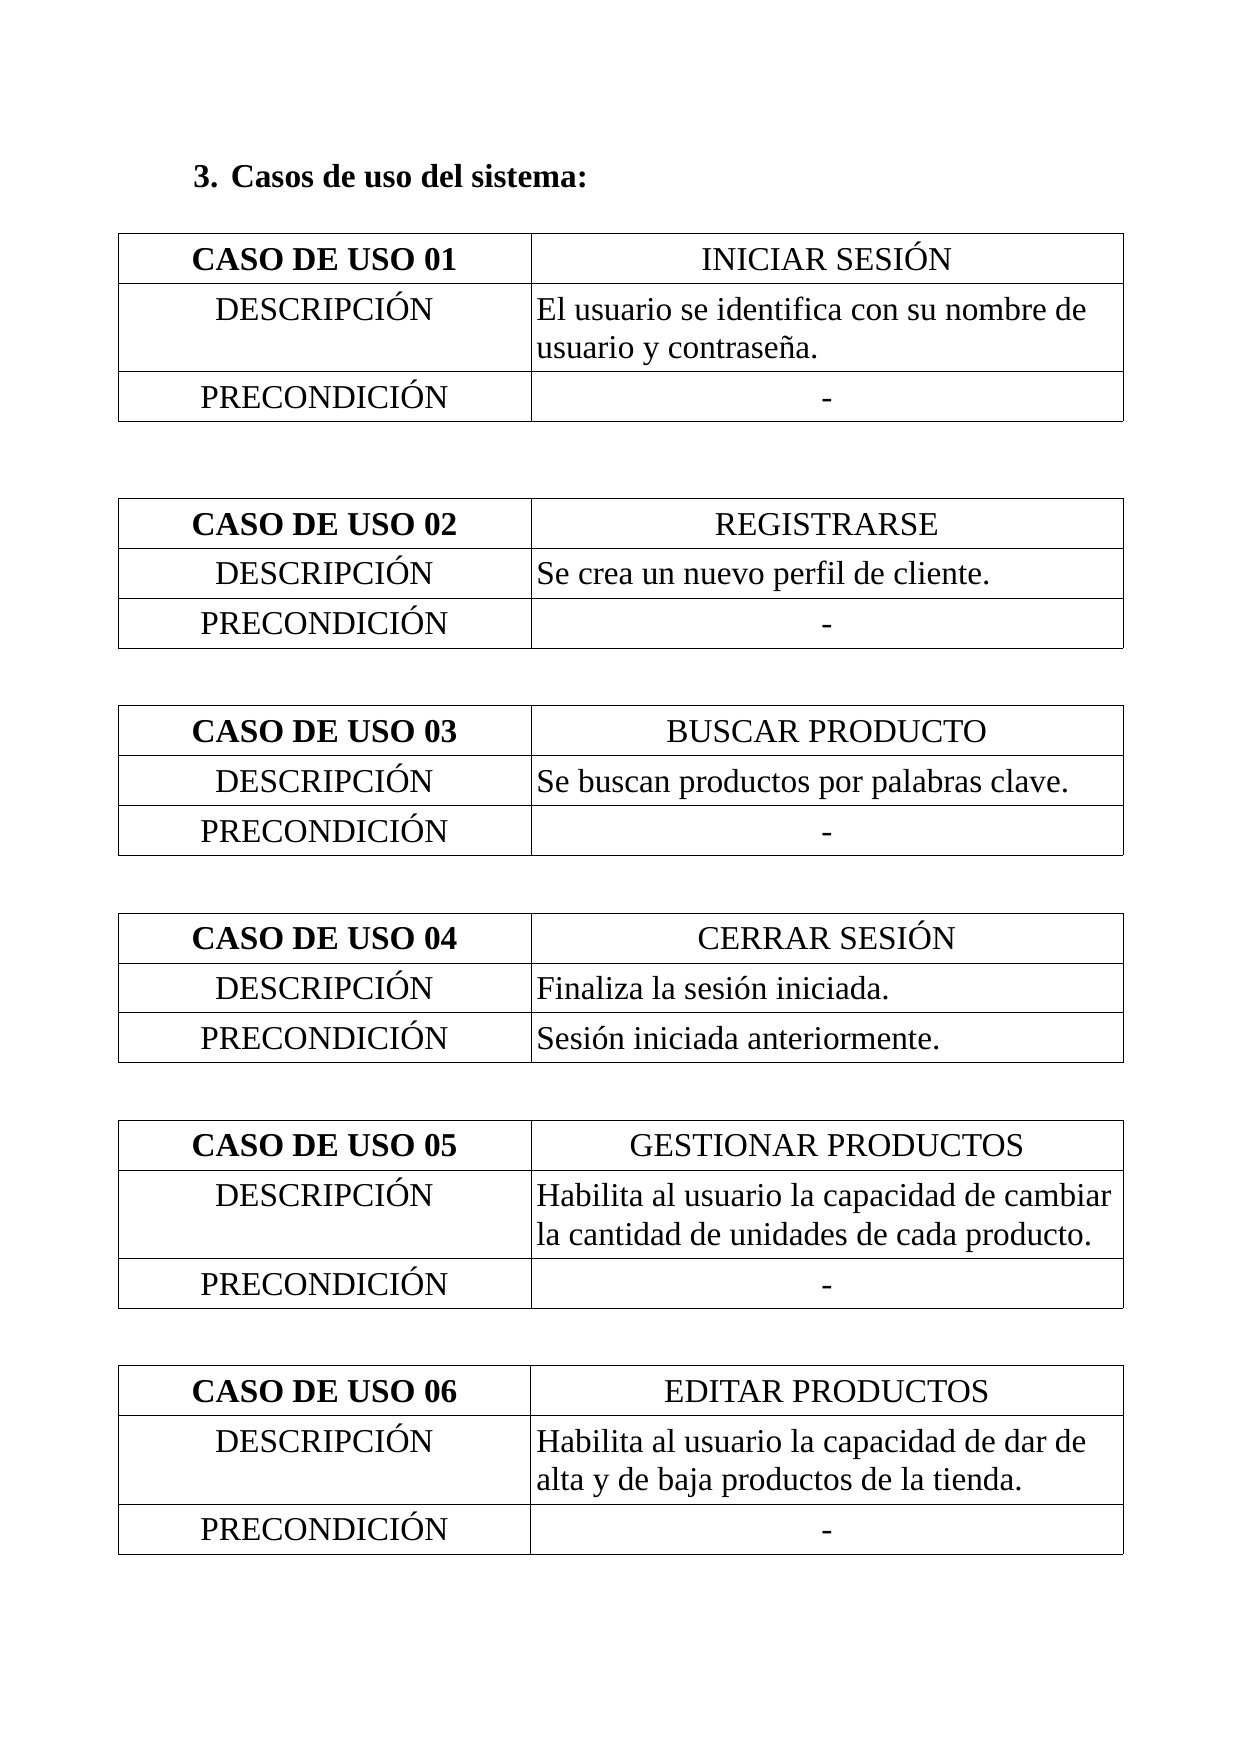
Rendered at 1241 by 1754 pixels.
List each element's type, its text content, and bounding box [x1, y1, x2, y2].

table_header INICIAR SESIÓN [532, 234, 1123, 283]
table_header CASO DE USO 04 [119, 914, 531, 962]
table_cell - [532, 1259, 1123, 1308]
table_cell PRECONDICIÓN [119, 1259, 531, 1308]
table_cell - [532, 599, 1123, 648]
list Casos de uso del sistema: [193, 156, 1122, 195]
table_cell DESCRIPCIÓN [119, 549, 531, 598]
table_header CASO DE USO 06 [119, 1366, 530, 1415]
table_cell DESCRIPCIÓN [119, 964, 531, 1012]
table_cell PRECONDICIÓN [119, 372, 531, 421]
table_header EDITAR PRODUCTOS [531, 1366, 1123, 1415]
table_cell DESCRIPCIÓN [119, 1171, 531, 1258]
table_header REGISTRARSE [532, 499, 1123, 548]
table_header GESTIONAR PRODUCTOS [532, 1121, 1123, 1170]
table_cell DESCRIPCIÓN [119, 756, 531, 805]
table_cell - [532, 372, 1123, 421]
table_cell PRECONDICIÓN [119, 806, 531, 855]
table_cell PRECONDICIÓN [119, 1505, 530, 1553]
table_cell DESCRIPCIÓN [119, 1416, 530, 1503]
table_header BUSCAR PRODUCTO [532, 706, 1123, 755]
table_cell - [532, 806, 1123, 855]
table_cell Se crea un nuevo perfil de cliente. [532, 549, 1123, 598]
table_cell El usuario se identifica con su nombre de usuario y contraseña. [532, 284, 1123, 371]
table_cell - [531, 1505, 1123, 1553]
table_header CASO DE USO 05 [119, 1121, 531, 1170]
table_header CERRAR SESIÓN [532, 914, 1123, 962]
table_cell DESCRIPCIÓN [119, 284, 531, 371]
table_cell Habilita al usuario la capacidad de dar de alta y de baja productos de la tienda. [531, 1416, 1123, 1503]
table_cell Finaliza la sesión iniciada. [532, 964, 1123, 1012]
table_cell PRECONDICIÓN [119, 1013, 531, 1062]
table_cell PRECONDICIÓN [119, 599, 531, 648]
table_header CASO DE USO 02 [119, 499, 531, 548]
table_header CASO DE USO 03 [119, 706, 531, 755]
table_header CASO DE USO 01 [119, 234, 531, 283]
table_cell Sesión iniciada anteriormente. [532, 1013, 1123, 1062]
table_cell Se buscan productos por palabras clave. [532, 756, 1123, 805]
table_cell Habilita al usuario la capacidad de cambiar la cantidad de unidades de cada producto. [532, 1171, 1123, 1258]
